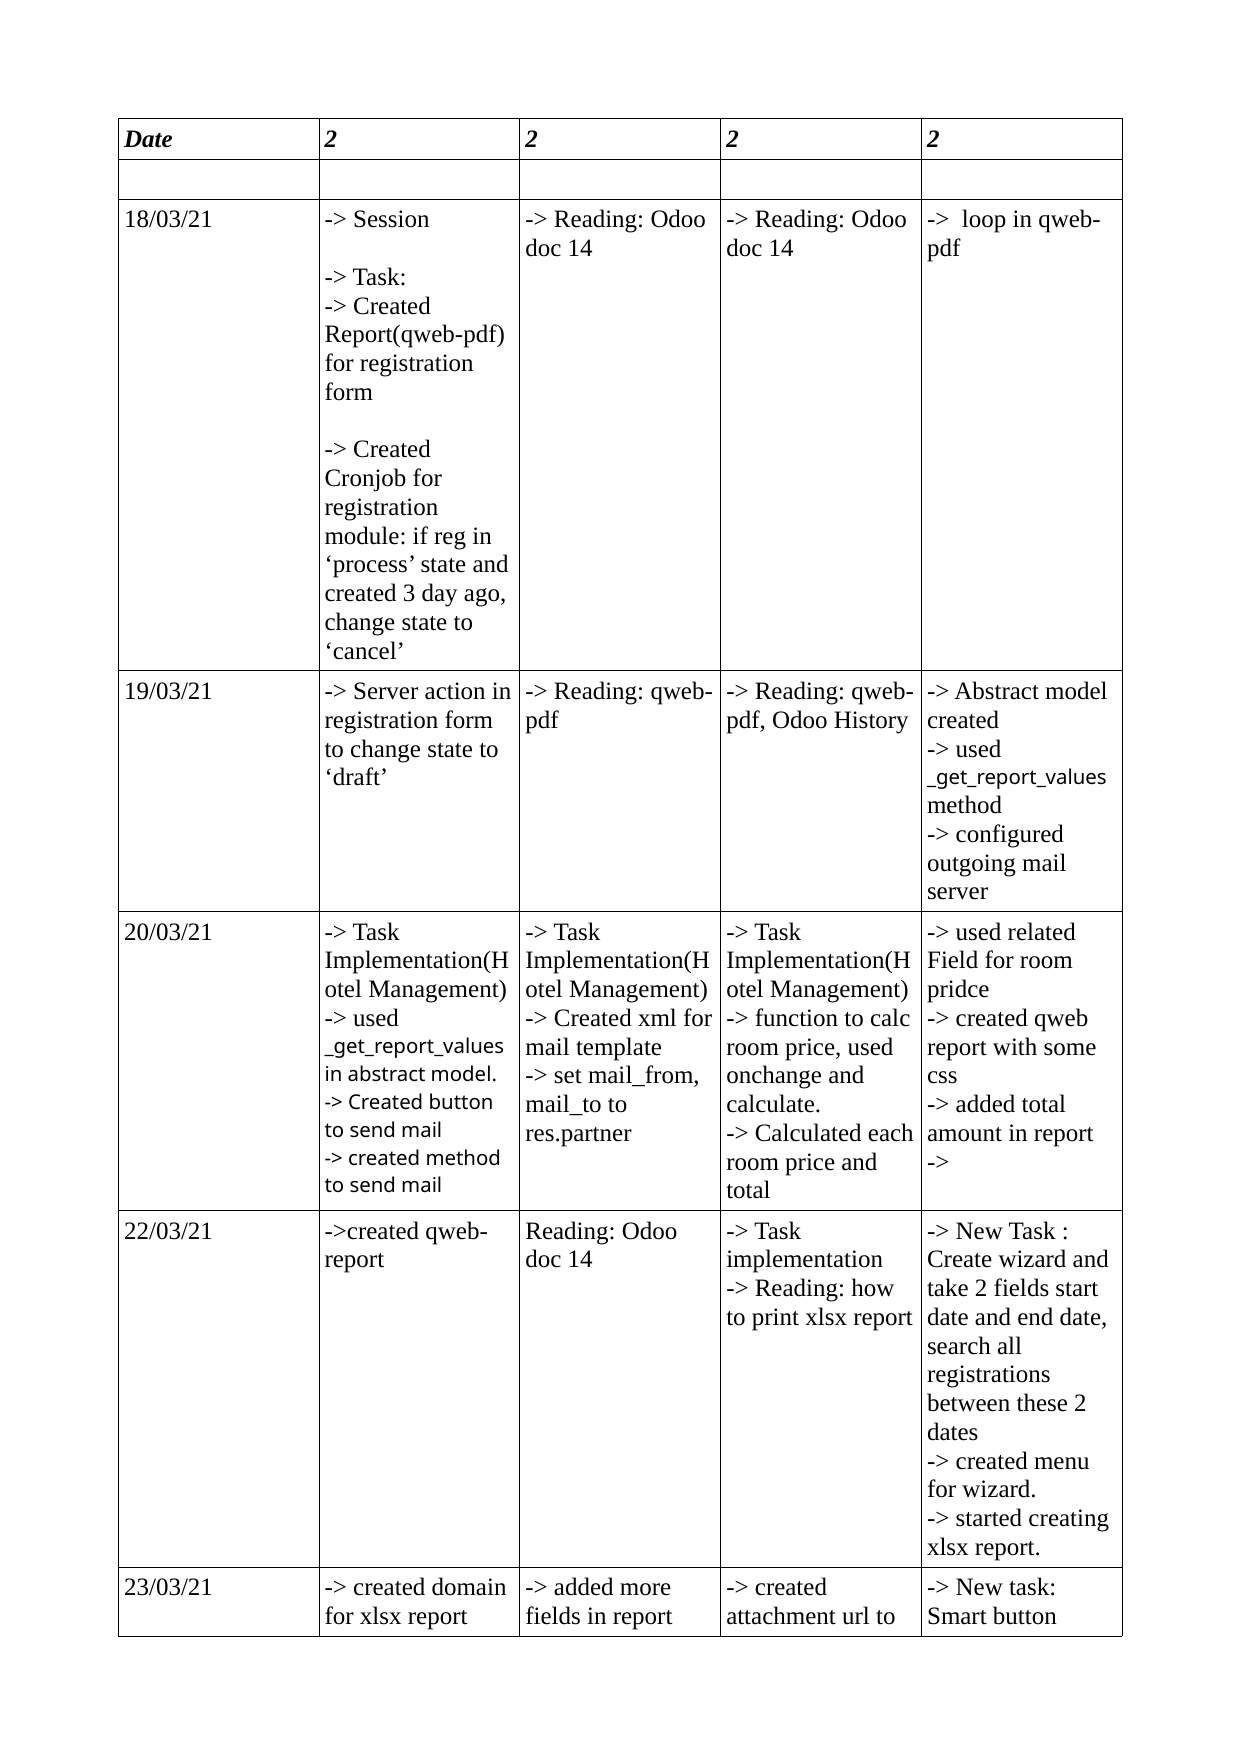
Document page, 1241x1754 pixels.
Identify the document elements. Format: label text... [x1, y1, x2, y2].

table_cell -> Reading: qweb-pdf, Odoo History [721, 671, 921, 911]
table_cell 23/03/21 [119, 1568, 319, 1636]
table_cell [520, 160, 720, 199]
table_cell Reading: Odoo doc 14 [520, 1211, 720, 1567]
table_cell -> Abstract model created -> used _get_report_values method -> configured outgoing mail server [922, 671, 1122, 911]
table_header 2 [520, 119, 720, 158]
table_cell -> Server action in registration form to change state to ‘draft’ [320, 671, 519, 911]
table_cell [320, 160, 519, 199]
table_cell -> used related Field for room pridce -> created qweb report with some css -> added total amount in report -> [922, 912, 1122, 1210]
table_cell -> Task Implementation(Hotel Management) -> Created xml for mail template -> set mail_from, mail_to to res.partner [520, 912, 720, 1210]
table_cell [119, 160, 319, 199]
table_header Date [119, 119, 319, 158]
table_cell 22/03/21 [119, 1211, 319, 1567]
table_cell ->created qweb-report [320, 1211, 519, 1567]
table_cell -> created domain for xlsx report [320, 1568, 519, 1636]
table_cell 18/03/21 [119, 200, 319, 670]
table_cell [721, 160, 921, 199]
table_cell -> Task Implementation(Hotel Management) -> used _get_report_values in abstract model. -> Created button to send mail -> created method to send mail [320, 912, 519, 1210]
table_header 2 [721, 119, 921, 158]
table_cell -> Session -> Task: -> Created Report(qweb-pdf) for registration form -> Created Cronjob for registration module: if reg in ‘process’ state and created 3 day ago, change state to ‘cancel’ [320, 200, 519, 670]
table_cell -> Reading: Odoo doc 14 [721, 200, 921, 670]
table_cell -> created attachment url to [721, 1568, 921, 1636]
table_cell -> loop in qweb-pdf [922, 200, 1122, 670]
table_cell -> Task Implementation(Hotel Management) -> function to calc room price, used onchange and calculate. -> Calculated each room price and total [721, 912, 921, 1210]
table_cell -> Task implementation -> Reading: how to print xlsx report [721, 1211, 921, 1567]
table_cell -> New Task : Create wizard and take 2 fields start date and end date, search all registrations between these 2 dates -> created menu for wizard. -> started creating xlsx report. [922, 1211, 1122, 1567]
table_cell -> Reading: Odoo doc 14 [520, 200, 720, 670]
table_cell 20/03/21 [119, 912, 319, 1210]
table_header 2 [320, 119, 519, 158]
table_cell -> added more fields in report [520, 1568, 720, 1636]
table_header 2 [922, 119, 1122, 158]
table_cell 19/03/21 [119, 671, 319, 911]
table_cell [922, 160, 1122, 199]
table_cell -> New task: Smart button [922, 1568, 1122, 1636]
table_cell -> Reading: qweb-pdf [520, 671, 720, 911]
